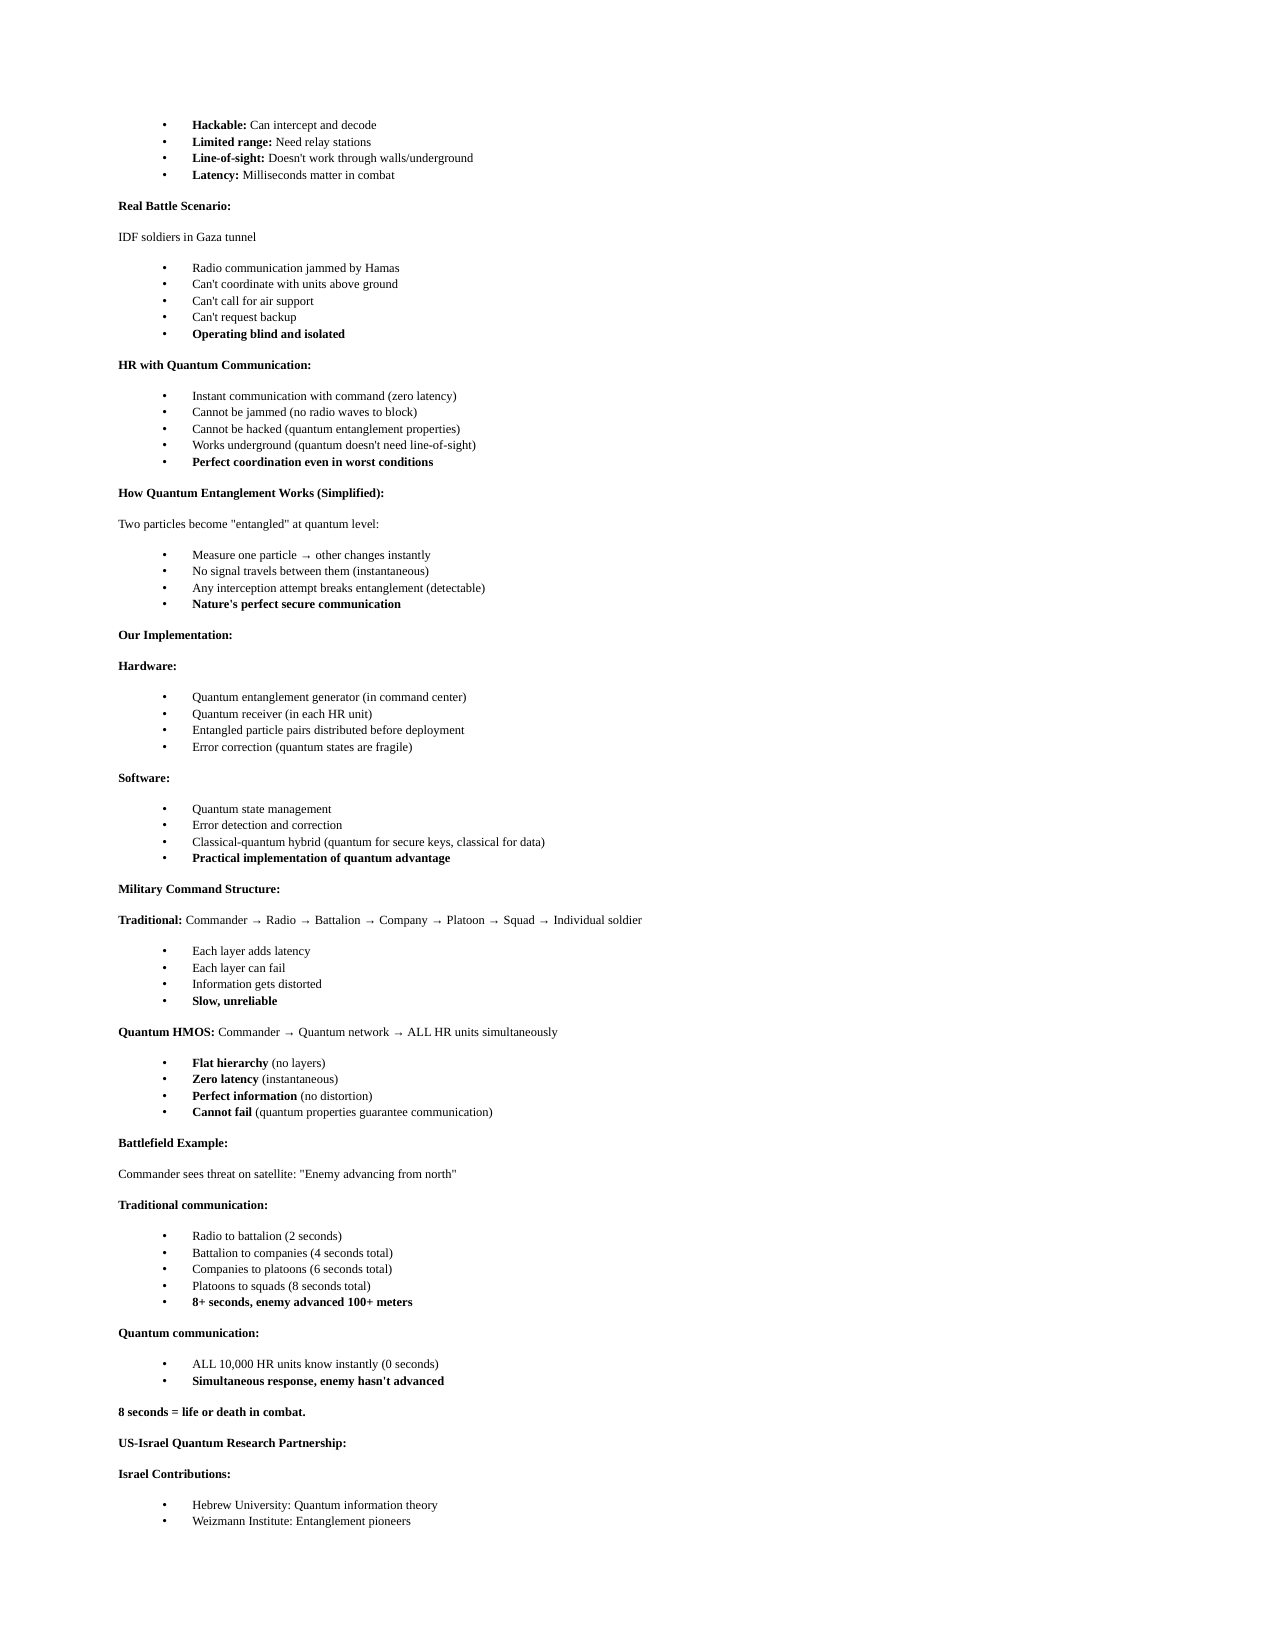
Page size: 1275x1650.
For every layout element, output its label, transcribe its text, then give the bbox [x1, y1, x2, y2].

list Battalion to companies (4 seconds total) [162, 1245, 1157, 1260]
list Operating blind and isolated [162, 326, 1157, 341]
text Military Command Structure: [118, 882, 1157, 896]
list Cannot be hacked (quantum entanglement properties) [162, 421, 1157, 436]
list Perfect information (no distortion) [162, 1088, 1157, 1103]
list Cannot fail (quantum properties guarantee communication) [162, 1105, 1157, 1119]
list Each layer adds latency [162, 944, 1157, 958]
list ALL 10,000 HR units know instantly (0 seconds) [162, 1357, 1157, 1371]
text Software: [118, 770, 1157, 785]
list Perfect coordination even in worst conditions [162, 454, 1157, 469]
text 8 seconds = life or death in combat. [118, 1404, 1157, 1419]
list Quantum state management [162, 801, 1157, 816]
list Simultaneous response, enemy hasn't advanced [162, 1373, 1157, 1388]
text Quantum HMOS: Commander → Quantum network → ALL HR units simultaneously [118, 1024, 1157, 1039]
list Error correction (quantum states are fragile) [162, 739, 1157, 754]
list Platoons to squads (8 seconds total) [162, 1278, 1157, 1293]
list Error detection and correction [162, 818, 1157, 832]
list Cannot be jammed (no radio waves to block) [162, 405, 1157, 419]
list Line-of-sight: Doesn't work through walls/underground [162, 151, 1157, 165]
text IDF soldiers in Gaza tunnel [118, 229, 1157, 244]
list Hackable: Can intercept and decode [162, 118, 1157, 132]
list Can't coordinate with units above ground [162, 277, 1157, 291]
list Weizmann Institute: Entanglement pioneers [162, 1514, 1157, 1528]
text Israel Contributions: [118, 1466, 1157, 1481]
list Quantum receiver (in each HR unit) [162, 706, 1157, 721]
list Can't request backup [162, 310, 1157, 324]
list Measure one particle → other changes instantly [162, 547, 1157, 562]
list Can't call for air support [162, 293, 1157, 308]
list 8+ seconds, enemy advanced 100+ meters [162, 1295, 1157, 1309]
list Limited range: Need relay stations [162, 134, 1157, 149]
text Commander sees threat on satellite: "Enemy advancing from north" [118, 1167, 1157, 1181]
list Nature's perfect secure communication [162, 597, 1157, 611]
text HR with Quantum Communication: [118, 357, 1157, 372]
list Entangled particle pairs distributed before deployment [162, 723, 1157, 737]
list Zero latency (instantaneous) [162, 1072, 1157, 1086]
list Latency: Milliseconds matter in combat [162, 167, 1157, 182]
list Radio communication jammed by Hamas [162, 261, 1157, 275]
list No signal travels between them (instantaneous) [162, 564, 1157, 578]
text Traditional communication: [118, 1198, 1157, 1212]
list Works underground (quantum doesn't need line-of-sight) [162, 438, 1157, 452]
text Two particles become "entangled" at quantum level: [118, 516, 1157, 531]
text How Quantum Entanglement Works (Simplified): [118, 485, 1157, 500]
list Slow, unreliable [162, 993, 1157, 1008]
text US-Israel Quantum Research Partnership: [118, 1435, 1157, 1450]
list Classical-quantum hybrid (quantum for secure keys, classical for data) [162, 834, 1157, 849]
text Battlefield Example: [118, 1136, 1157, 1150]
list Companies to platoons (6 seconds total) [162, 1262, 1157, 1276]
list Practical implementation of quantum advantage [162, 851, 1157, 865]
list Hebrew University: Quantum information theory [162, 1497, 1157, 1512]
text Quantum communication: [118, 1326, 1157, 1340]
text Hardware: [118, 659, 1157, 673]
text Traditional: Commander → Radio → Battalion → Company → Platoon → Squad → Individual soldier [118, 913, 1157, 927]
text Real Battle Scenario: [118, 198, 1157, 213]
text Our Implementation: [118, 628, 1157, 642]
list Any interception attempt breaks entanglement (detectable) [162, 580, 1157, 595]
list Each layer can fail [162, 960, 1157, 975]
list Radio to battalion (2 seconds) [162, 1229, 1157, 1243]
list Information gets distorted [162, 977, 1157, 991]
list Instant communication with command (zero latency) [162, 388, 1157, 403]
list Quantum entanglement generator (in command center) [162, 690, 1157, 704]
list Flat hierarchy (no layers) [162, 1055, 1157, 1070]
